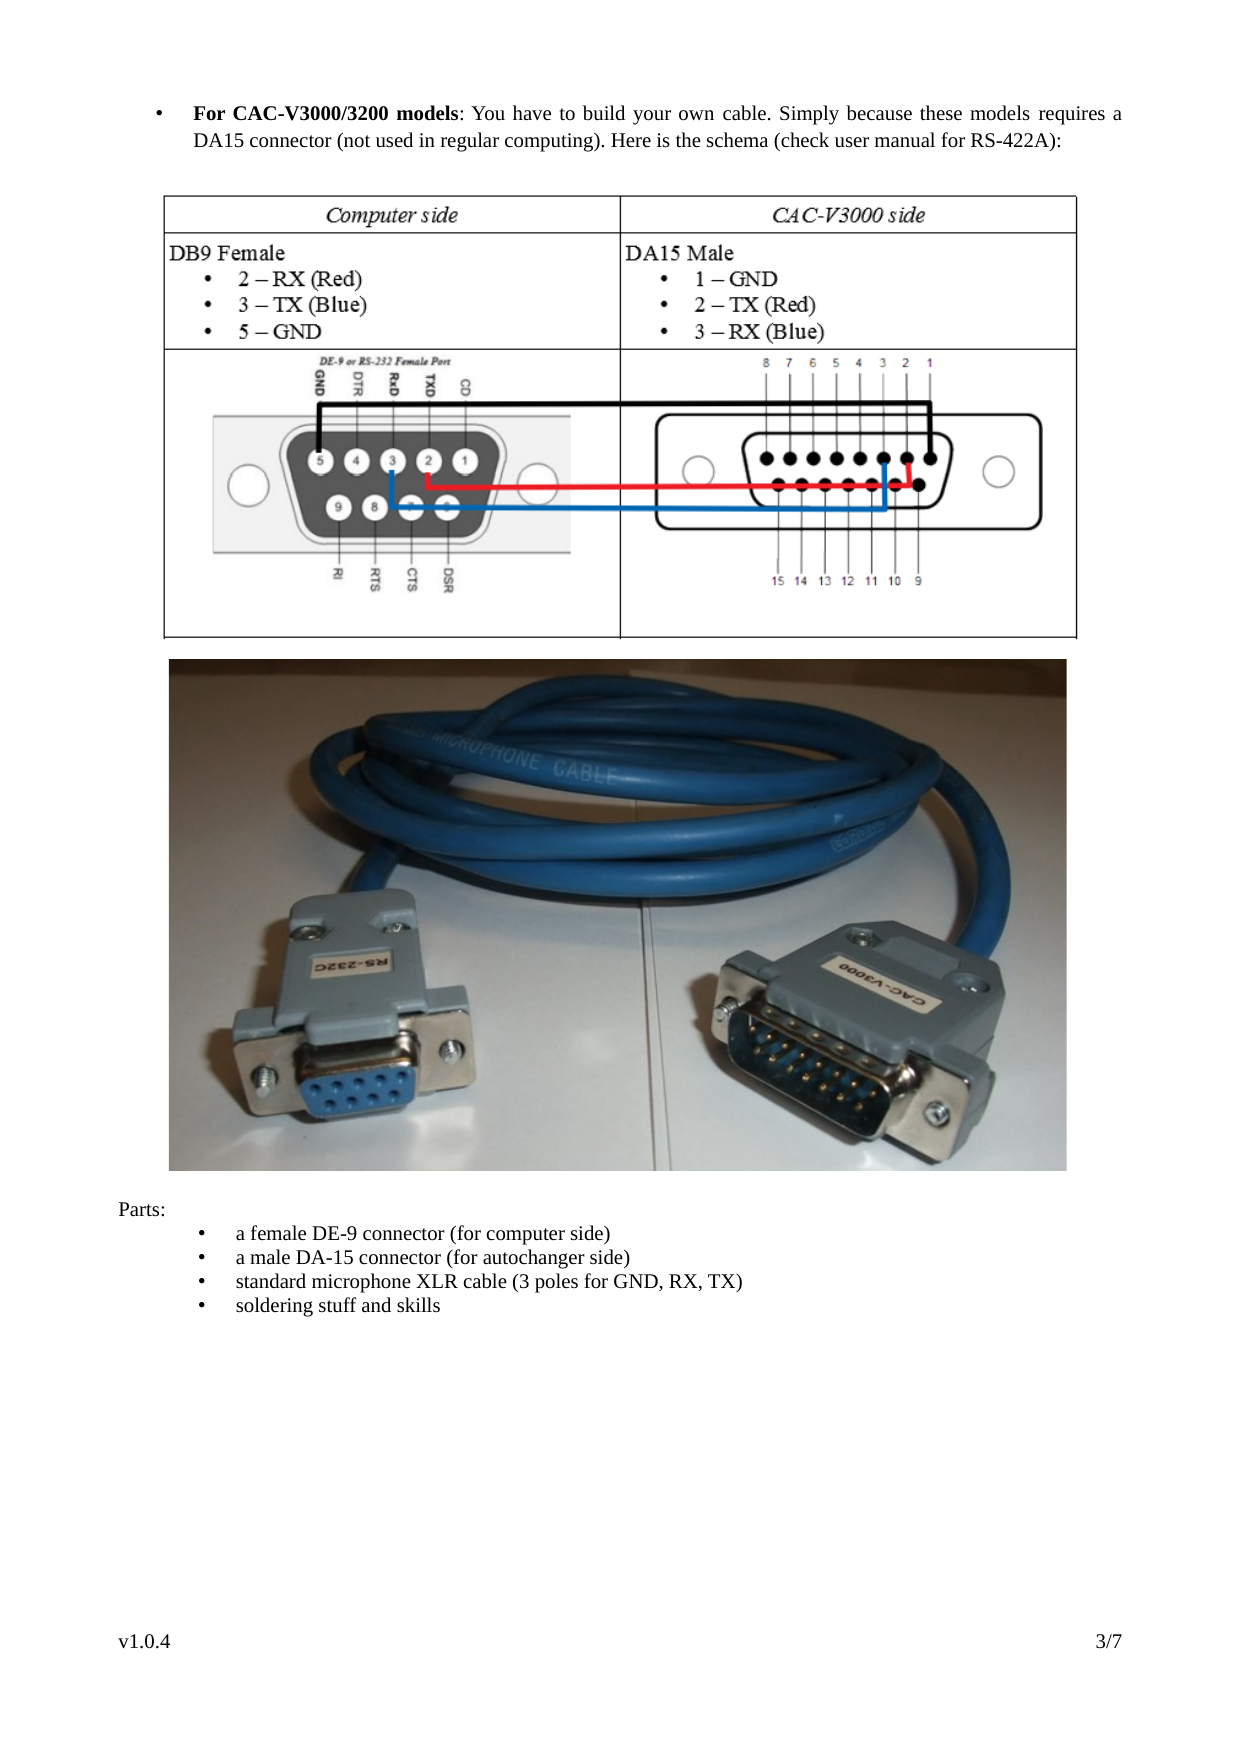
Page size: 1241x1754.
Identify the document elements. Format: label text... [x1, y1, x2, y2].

list soldering stuff and skills [198, 1293, 1122, 1317]
list For CAC-V3000/3200 models: You have to build your own cable. Simply because these models requires a DA15 connector (not used in regular computing). Here is the schema (check user manual for RS-422A): [156, 100, 1122, 152]
list a female DE-9 connector (for computer side) [198, 1221, 1122, 1245]
text Parts: [118, 1197, 1122, 1221]
picture [149, 185, 1092, 1171]
list standard microphone XLR cable (3 poles for GND, RX, TX) [198, 1269, 1122, 1293]
list a male DA-15 connector (for autochanger side) [198, 1245, 1122, 1269]
